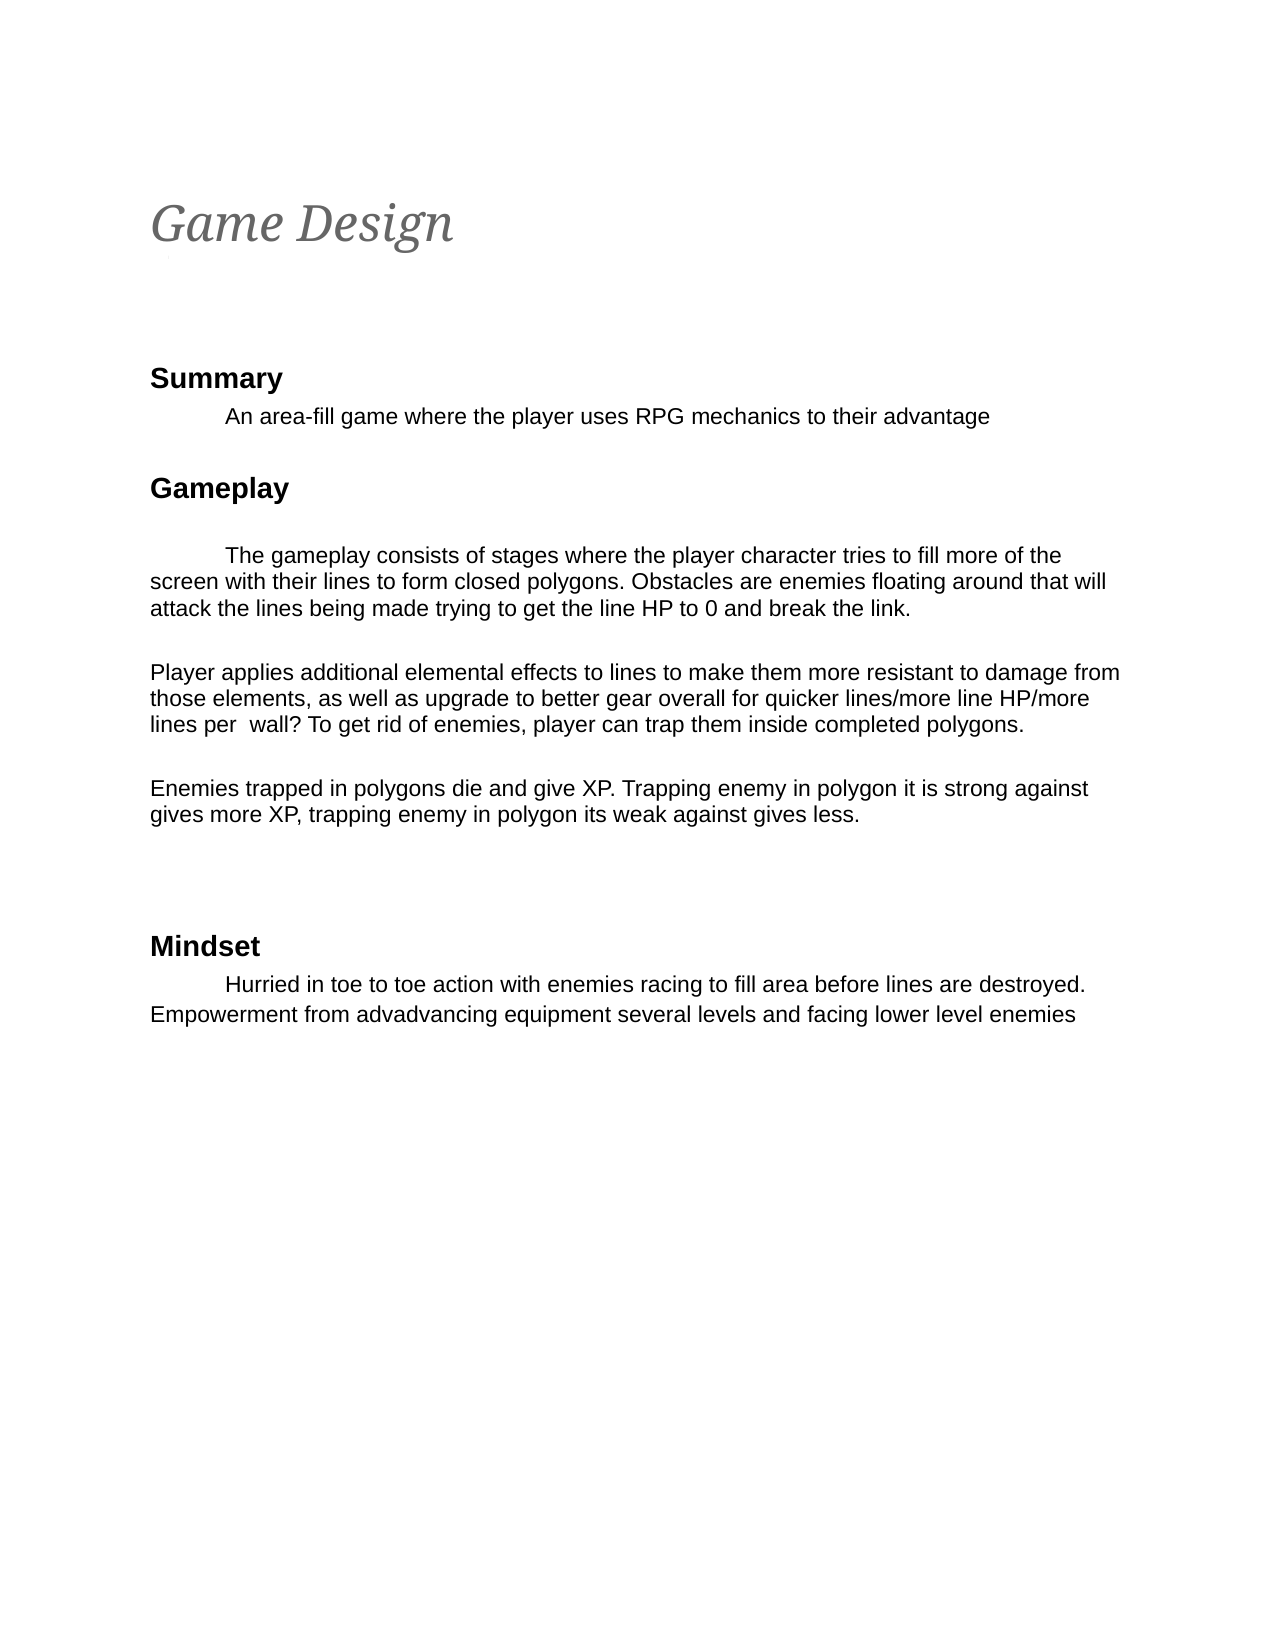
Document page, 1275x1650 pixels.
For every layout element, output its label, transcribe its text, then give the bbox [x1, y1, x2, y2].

text An area-fill game where the player uses RPG mechanics to their advantage [150, 403, 1125, 429]
subtitle Summary [150, 361, 1125, 395]
text Enemies trapped in polygons die and give XP. Trapping enemy in polygon it is strong against gives more XP, trapping enemy in polygon its weak against gives less. [150, 775, 1125, 828]
text The gameplay consists of stages where the player character tries to fill more of the screen with their lines to form closed polygons. Obstacles are enemies floating around that will attack the lines being made trying to get the line HP to 0 and break the link. [150, 542, 1125, 621]
text Player applies additional elemental effects to lines to make them more resistant to damage from those elements, as well as upgrade to better gear overall for quicker lines/more line HP/more lines per wall? To get rid of enemies, player can trap them inside completed polygons. [150, 658, 1125, 737]
subtitle Mindset [150, 929, 1125, 963]
subtitle Gameplay [150, 471, 1125, 504]
text Hurried in toe to toe action with enemies racing to fill area before lines are destroyed. Empowerment from advadvancing equipment several levels and facing lower level enemies [150, 971, 1125, 1027]
subtitle Game Design [150, 187, 1125, 324]
